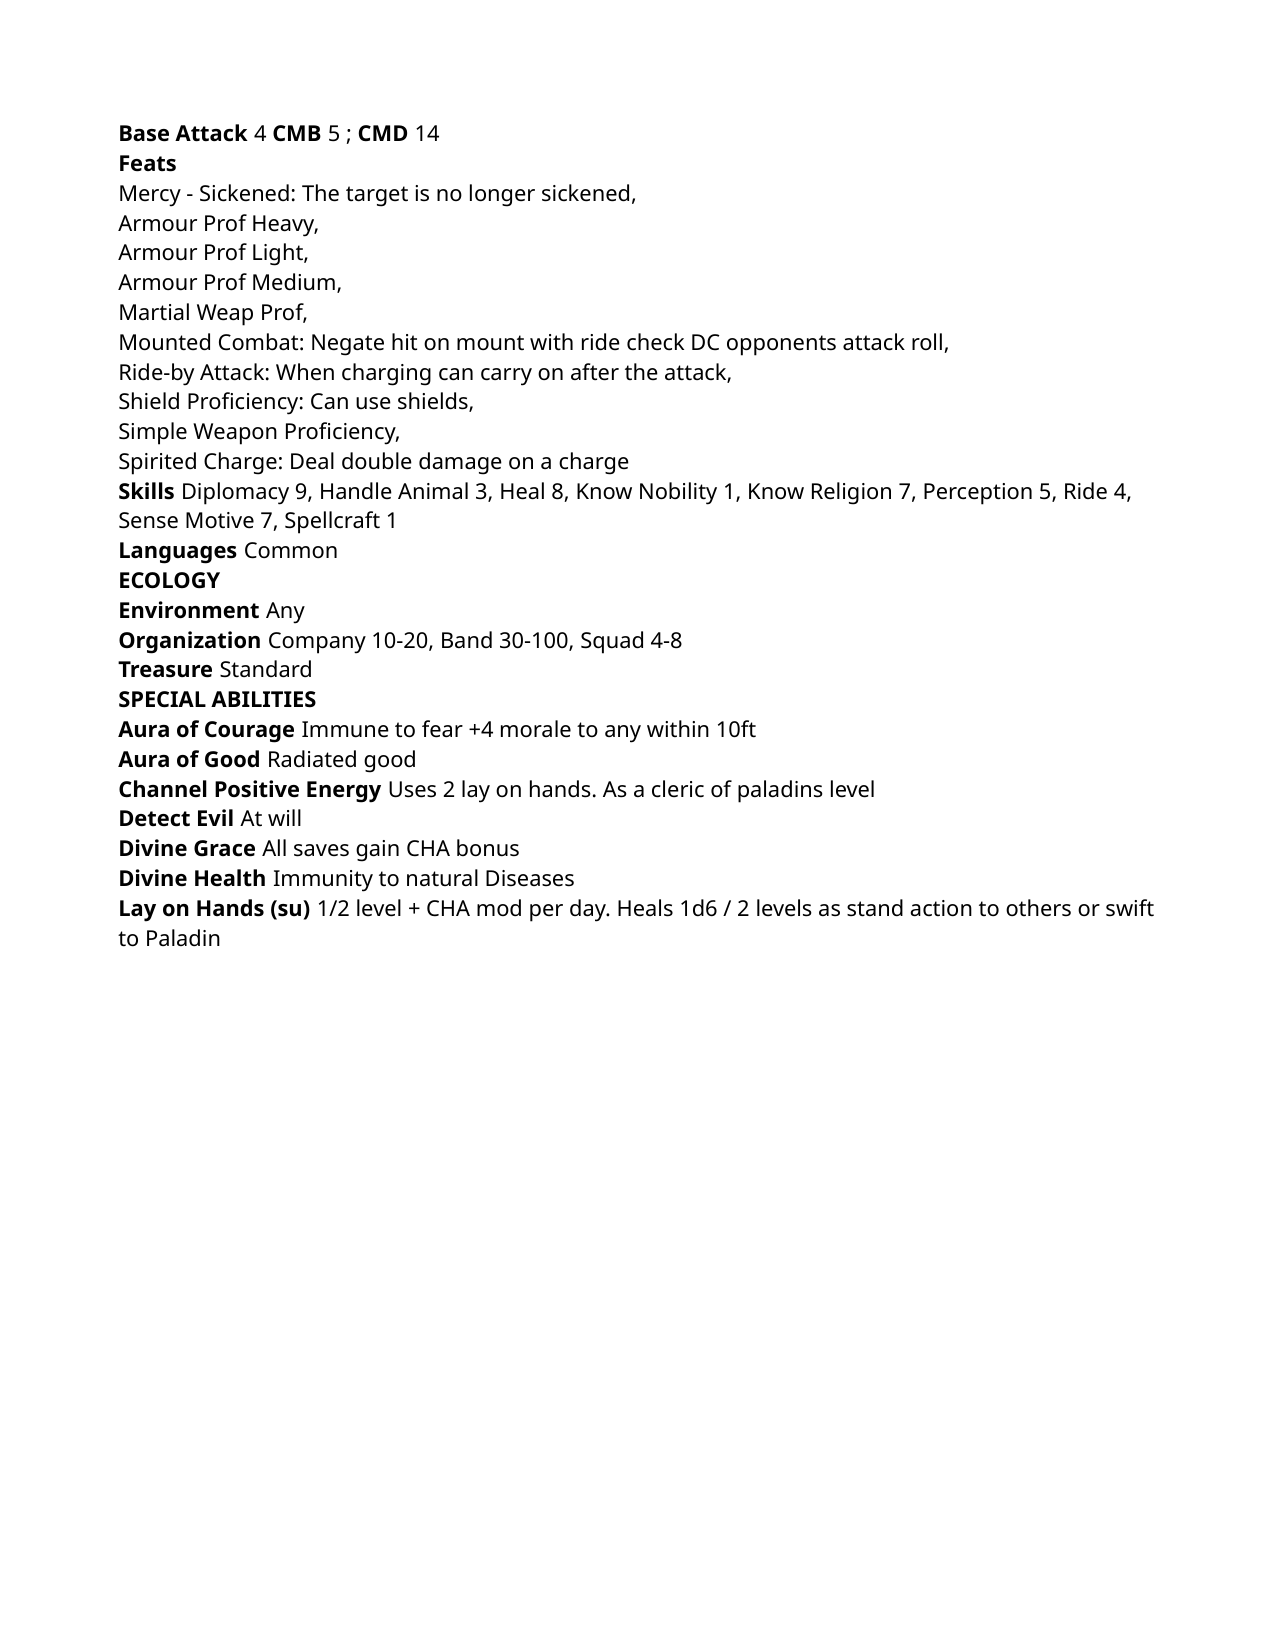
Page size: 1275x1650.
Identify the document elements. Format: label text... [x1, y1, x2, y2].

text SPECIAL ABILITIES [118, 684, 1157, 714]
text Base Attack 4 CMB 5 ; CMD 14 Feats Mercy - Sickened: The target is no longer sickened, Armour Prof Heavy, Armour Prof Light, Armour Prof Medium, Martial Weap Prof, Mounted Combat: Negate hit on mount with ride check DC opponents attack roll, Ride-by Attack: When charging can carry on after the attack, Shield Proficiency: Can use shields, Simple Weapon Proficiency, Spirited Charge: Deal double damage on a charge Skills Diplomacy 9, Handle Animal 3, Heal 8, Know Nobility 1, Know Religion 7, Perception 5, Ride 4, Sense Motive 7, Spellcraft 1 Languages Common [118, 118, 1157, 565]
text Environment Any Organization Company 10-20, Band 30-100, Squad 4-8 Treasure Standard [118, 595, 1157, 684]
text ECOLOGY [118, 565, 1157, 595]
text Aura of Courage Immune to fear +4 morale to any within 10ft Aura of Good Radiated good Channel Positive Energy Uses 2 lay on hands. As a cleric of paladins level Detect Evil At will Divine Grace All saves gain CHA bonus Divine Health Immunity to natural Diseases Lay on Hands (su) 1/2 level + CHA mod per day. Heals 1d6 / 2 levels as stand action to others or swift to Paladin [118, 714, 1157, 952]
